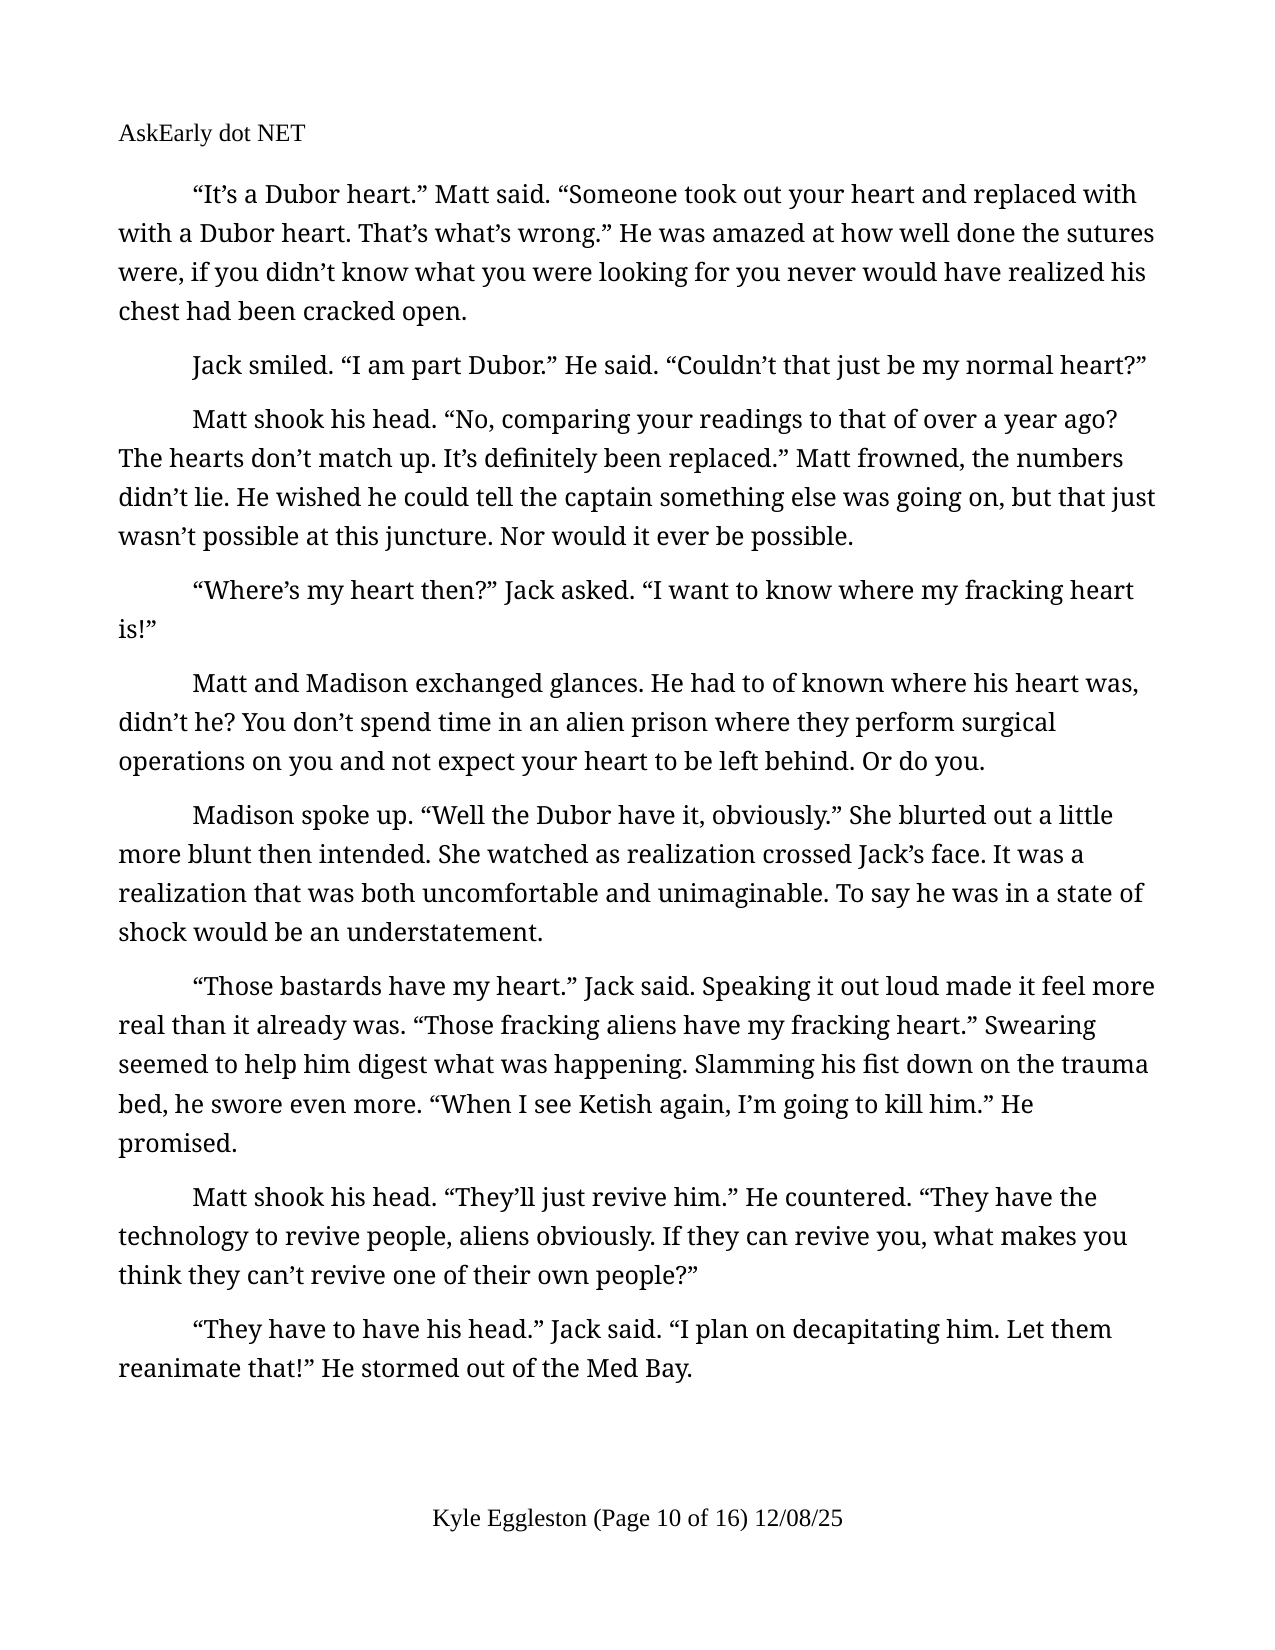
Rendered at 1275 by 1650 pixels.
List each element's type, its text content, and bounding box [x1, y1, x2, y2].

text Madison spoke up. “Well the Dubor have it, obviously.” She blurted out a little more blunt then intended. She watched as realization crossed Jack’s face. It was a realization that was both uncomfortable and unimaginable. To say he was in a state of shock would be an understatement. [118, 798, 1157, 949]
text Matt shook his head. “No, comparing your readings to that of over a year ago? The hearts don’t match up. It’s definitely been replaced.” Matt frowned, the numbers didn’t lie. He wished he could tell the captain something else was going on, but that just wasn’t possible at this juncture. Nor would it ever be possible. [118, 401, 1157, 553]
text “Where’s my heart then?” Jack asked. “I want to know where my fracking heart is!” [118, 573, 1157, 646]
text Matt and Madison exchanged glances. He had to of known where his heart was, didn’t he? You don’t spend time in an alien prison where they perform surgical operations on you and not expect your heart to be left behind. Or do you. [118, 666, 1157, 778]
text Matt shook his head. “They’ll just revive him.” He countered. “They have the technology to revive people, aliens obviously. If they can revive you, what makes you think they can’t revive one of their own people?” [118, 1179, 1157, 1292]
text “They have to have his head.” Jack said. “I plan on decapitating him. Let them reanimate that!” He stormed out of the Med Bay. [118, 1311, 1157, 1384]
text “It’s a Dubor heart.” Matt said. “Someone took out your heart and replaced with with a Dubor heart. That’s what’s wrong.” He was amazed at how well done the sutures were, if you didn’t know what you were looking for you never would have realized his chest had been cracked open. [118, 176, 1157, 328]
text “Those bastards have my heart.” Jack said. Speaking it out loud made it feel more real than it already was. “Those fracking aliens have my fracking heart.” Swearing seemed to help him digest what was happening. Slamming his fist down on the trauma bed, he swore even more. “When I see Ketish again, I’m going to kill him.” He promised. [118, 969, 1157, 1159]
text Jack smiled. “I am part Dubor.” He said. “Couldn’t that just be my normal heart?” [118, 348, 1157, 382]
